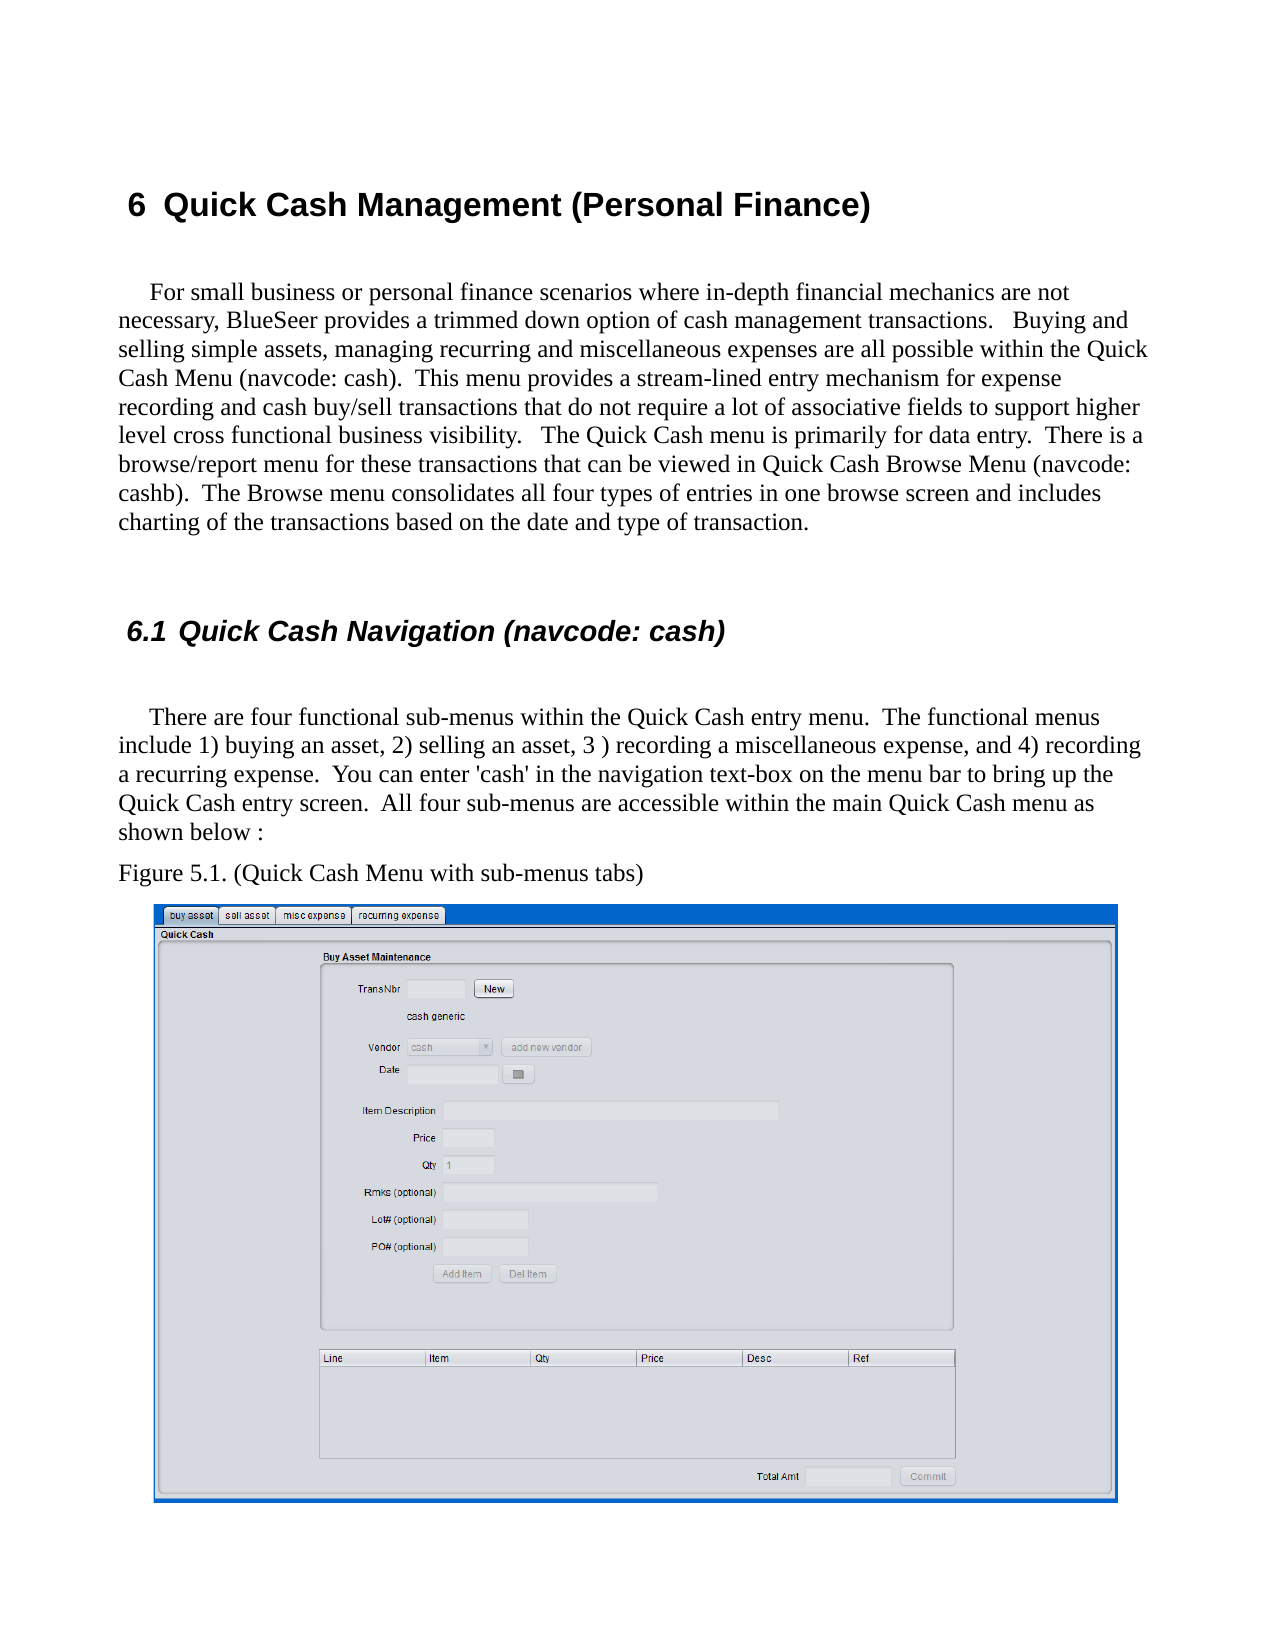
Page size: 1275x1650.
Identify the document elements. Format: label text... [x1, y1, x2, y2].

subtitle Quick Cash Navigation (navcode: cash) [118, 614, 1157, 648]
text For small business or personal finance scenarios where in-depth financial mechanics are not necessary, BlueSeer provides a trimmed down option of cash management transactions. Buying and selling simple assets, managing recurring and miscellaneous expenses are all possible within the Quick Cash Menu (navcode: cash). This menu provides a stream-lined entry mechanism for expense recording and cash buy/sell transactions that do not require a lot of associative fields to support higher level cross functional business visibility. The Quick Cash menu is primarily for data entry. There is a browse/report menu for these transactions that can be viewed in Quick Cash Browse Menu (navcode: cashb). The Browse menu consolidates all four types of entries in one browse screen and includes charting of the transactions based on the date and type of transaction. [118, 277, 1157, 536]
text Figure 5.1. (Quick Cash Menu with sub-menus tabs) [118, 858, 1157, 887]
subtitle Quick Cash Management (Personal Finance) [118, 184, 1157, 223]
picture [153, 904, 1118, 1503]
text There are four functional sub-menus within the Quick Cash entry menu. The functional menus include 1) buying an asset, 2) selling an asset, 3 ) recording a miscellaneous expense, and 4) recording a recurring expense. You can enter 'cash' in the navigation text-box on the menu bar to bring up the Quick Cash entry screen. All four sub-menus are accessible within the main Quick Cash menu as shown below : [118, 702, 1157, 845]
